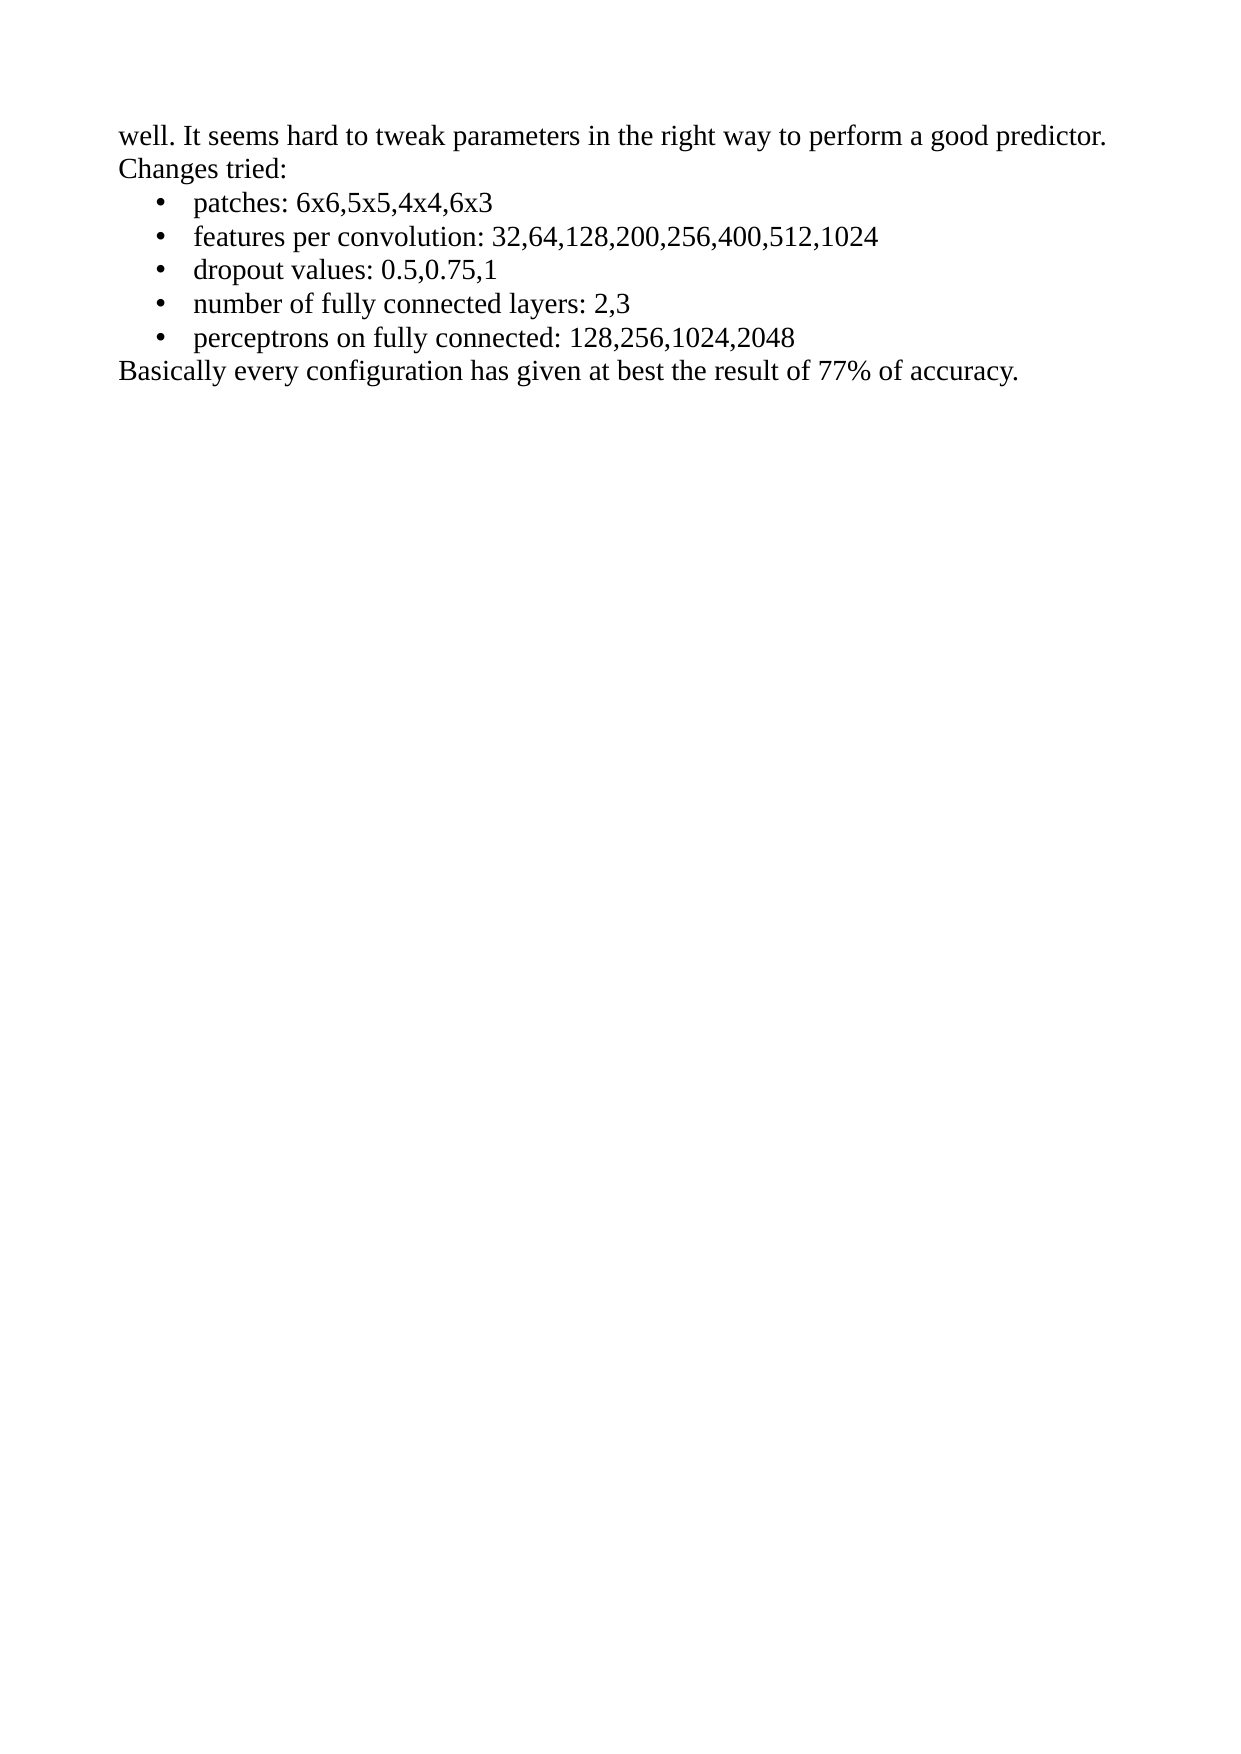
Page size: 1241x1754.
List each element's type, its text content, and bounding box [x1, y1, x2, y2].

list perceptrons on fully connected: 128,256,1024,2048 [156, 320, 1122, 353]
text well. It seems hard to tweak parameters in the right way to perform a good predictor. [118, 118, 1122, 152]
list number of fully connected layers: 2,3 [156, 286, 1122, 320]
list patches: 6x6,5x5,4x4,6x3 [156, 185, 1122, 219]
list dropout values: 0.5,0.75,1 [156, 252, 1122, 286]
list features per convolution: 32,64,128,200,256,400,512,1024 [156, 219, 1122, 252]
text Changes tried: [118, 152, 1122, 185]
text Basically every configuration has given at best the result of 77% of accuracy. [118, 353, 1122, 387]
